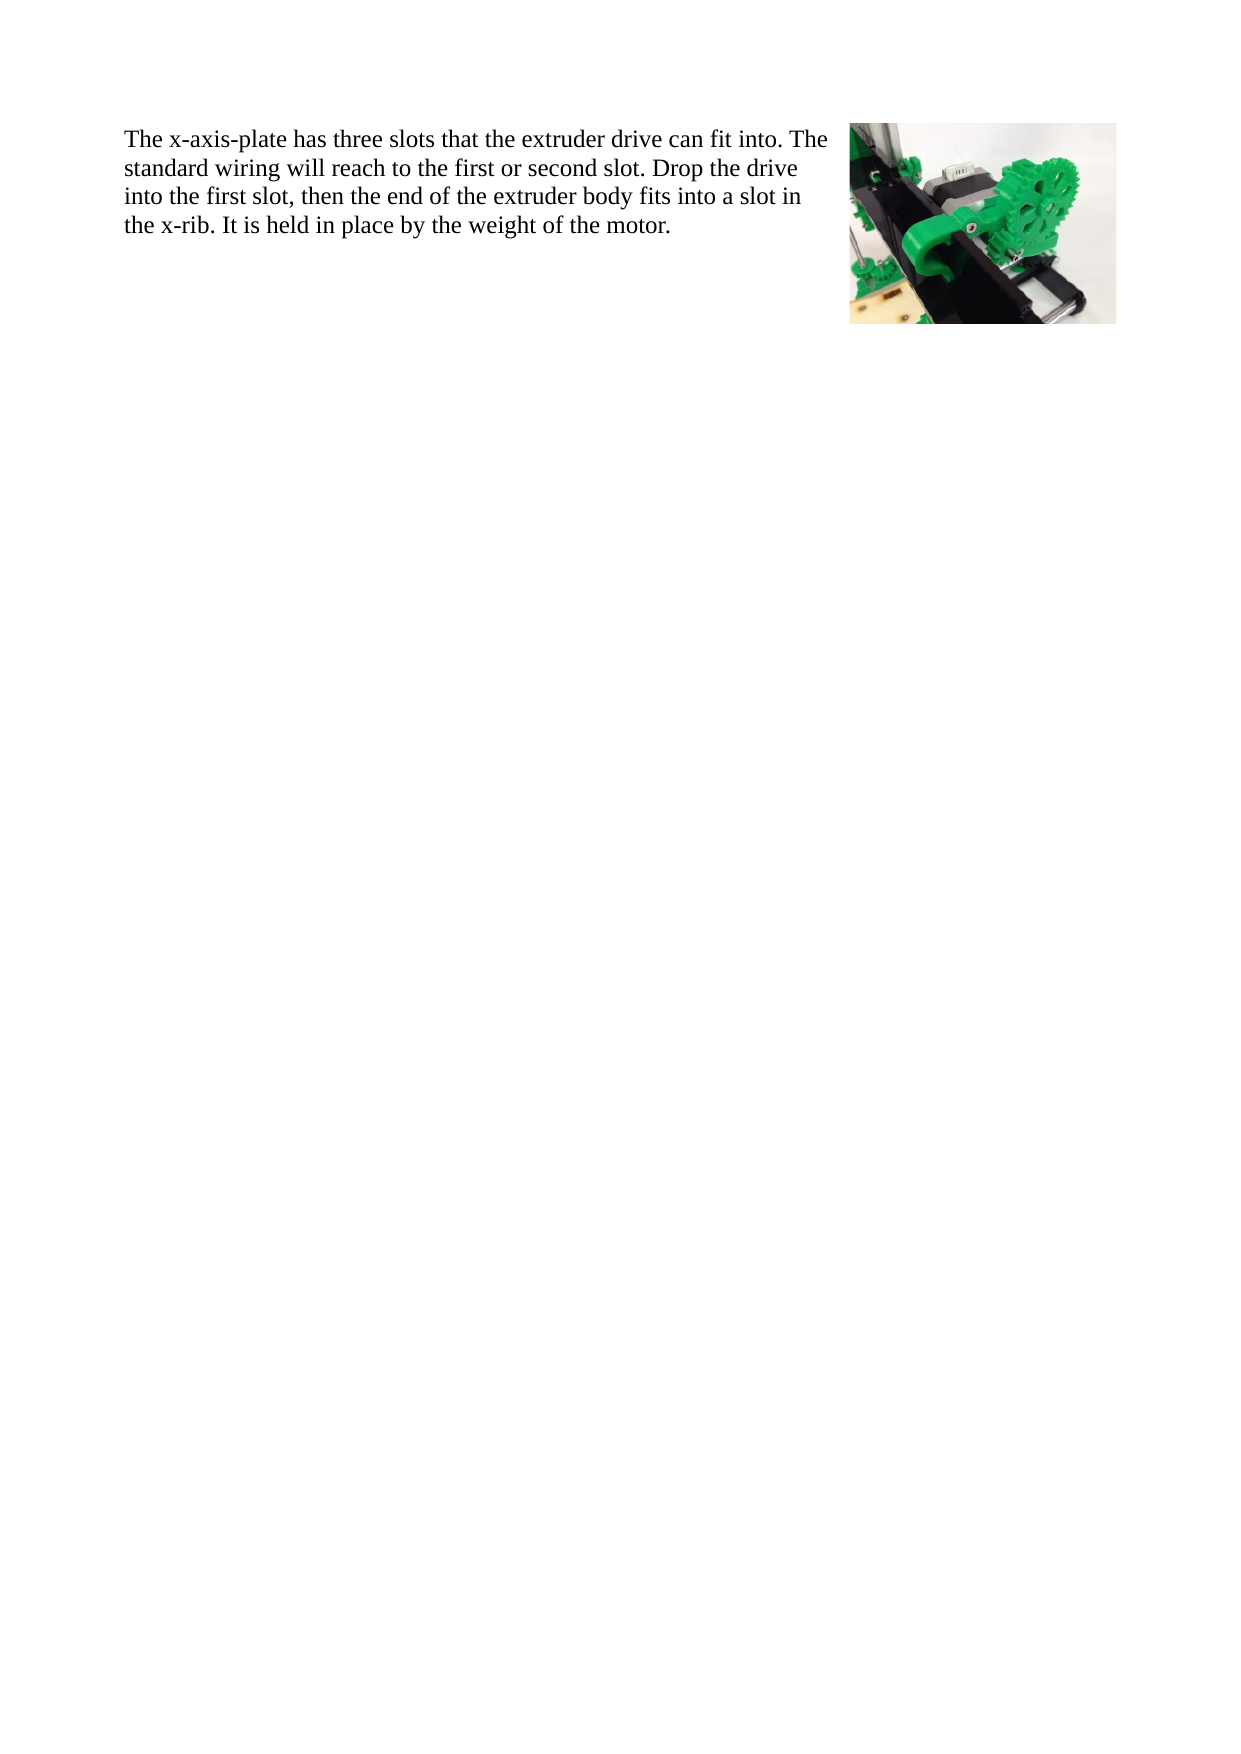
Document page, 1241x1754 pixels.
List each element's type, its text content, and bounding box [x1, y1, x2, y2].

picture [849, 123, 1117, 324]
table_header [844, 118, 1122, 329]
table_header The x-axis-plate has three slots that the extruder drive can fit into. The standard wiring will reach to the first or second slot. Drop the drive into the first slot, then the end of the extruder body fits into a slot in the x-rib. It is held in place by the weight of the motor. [118, 118, 844, 329]
